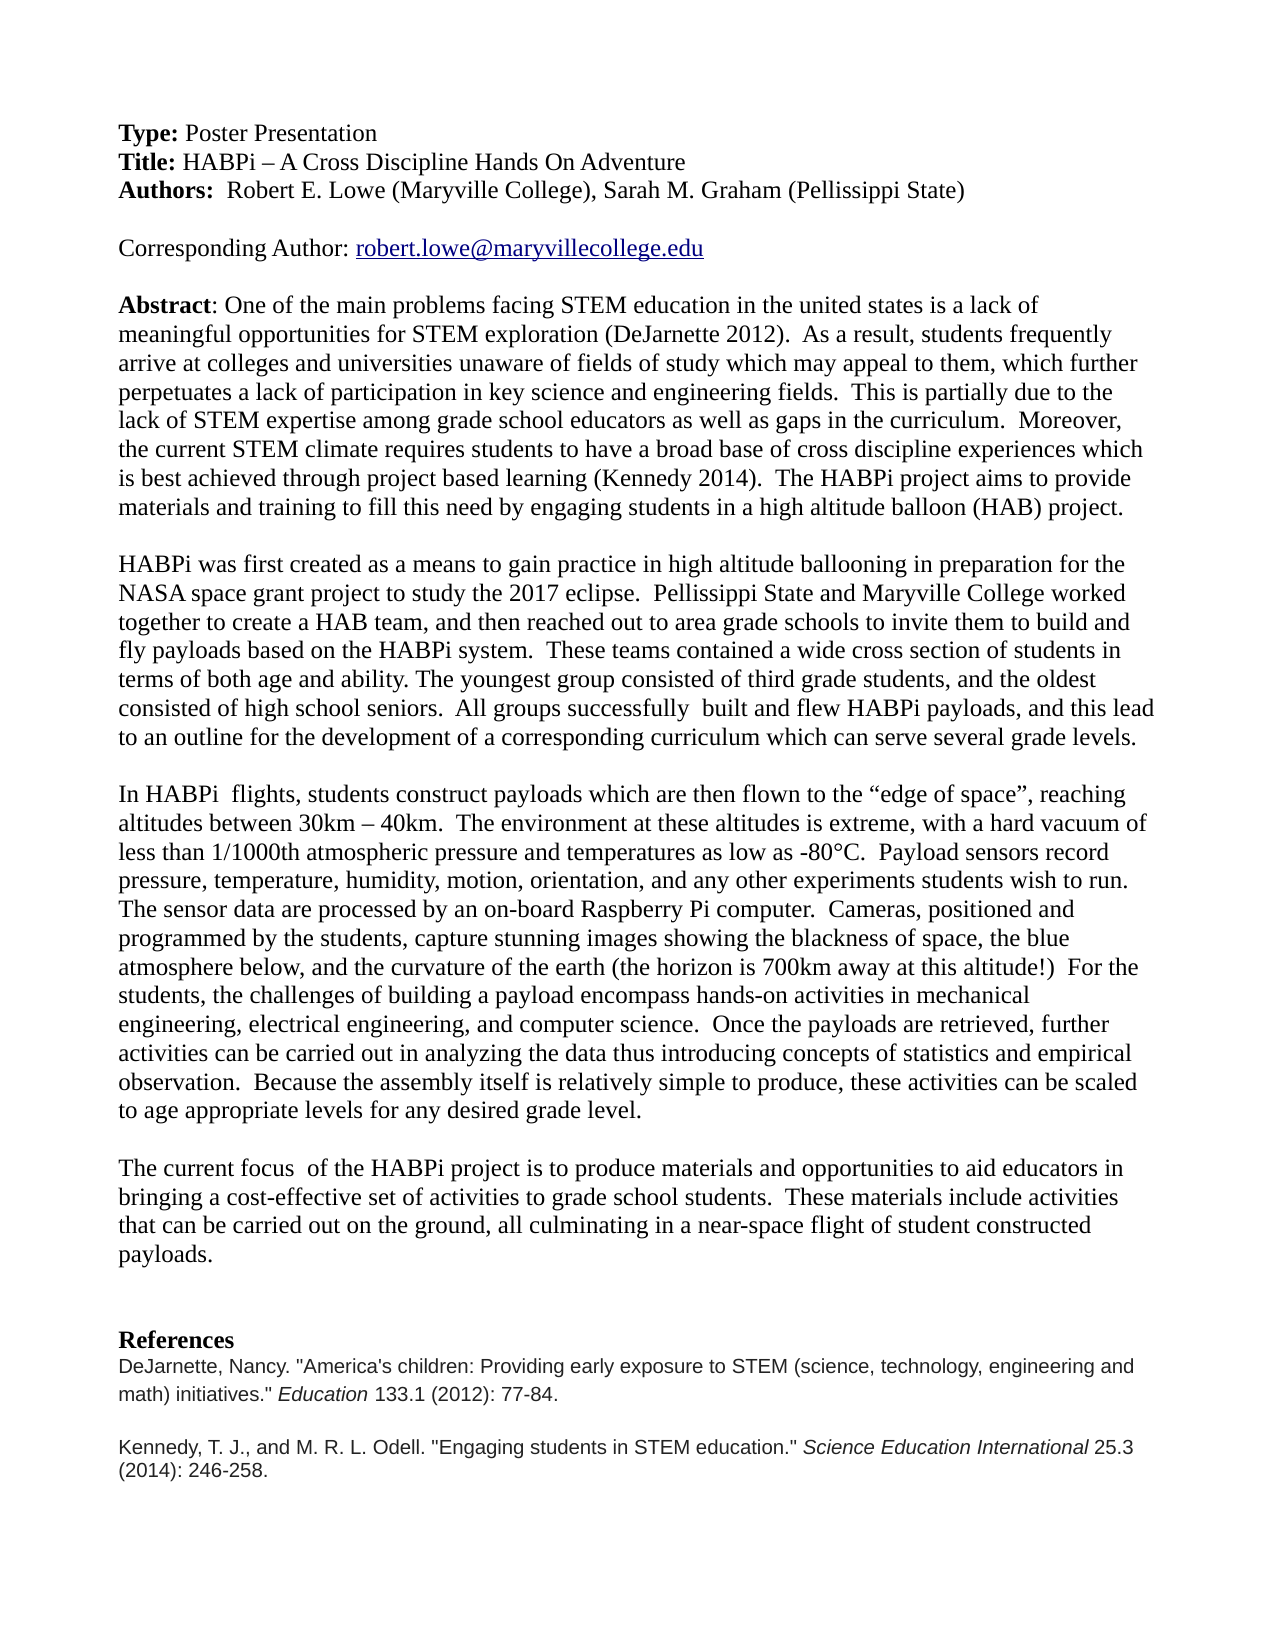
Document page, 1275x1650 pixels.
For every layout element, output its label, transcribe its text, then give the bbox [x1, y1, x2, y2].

text Abstract: One of the main problems facing STEM education in the united states is a lack of meaningful opportunities for STEM exploration (DeJarnette 2012). As a result, students frequently arrive at colleges and universities unaware of fields of study which may appeal to them, which further perpetuates a lack of participation in key science and engineering fields. This is partially due to the lack of STEM expertise among grade school educators as well as gaps in the curriculum. Moreover, the current STEM climate requires students to have a broad base of cross discipline experiences which is best achieved through project based learning (Kennedy 2014). The HABPi project aims to provide materials and training to fill this need by engaging students in a high altitude balloon (HAB) project. [118, 291, 1157, 521]
text Type: Poster Presentation [118, 118, 1157, 147]
text The current focus of the HABPi project is to produce materials and opportunities to aid educators in bringing a cost-effective set of activities to grade school students. These materials include activities that can be carried out on the ground, all culminating in a near-space flight of student constructed payloads. [118, 1153, 1157, 1268]
text Corresponding Author: robert.lowe@maryvillecollege.edu [118, 233, 1157, 262]
text DeJarnette, Nancy. "America's children: Providing early exposure to STEM (science, technology, engineering and math) initiatives." Education 133.1 (2012): 77-84. [118, 1354, 1157, 1406]
text References [118, 1326, 1157, 1354]
text HABPi was first created as a means to gain practice in high altitude ballooning in preparation for the NASA space grant project to study the 2017 eclipse. Pellissippi State and Maryville College worked together to create a HAB team, and then reached out to area grade schools to invite them to build and fly payloads based on the HABPi system. These teams contained a wide cross section of students in terms of both age and ability. The youngest group consisted of third grade students, and the oldest consisted of high school seniors. All groups successfully built and flew HABPi payloads, and this lead to an outline for the development of a corresponding curriculum which can serve several grade levels. [118, 549, 1157, 751]
text Kennedy, T. J., and M. R. L. Odell. "Engaging students in STEM education." Science Education International 25.3 (2014): 246-258. [118, 1435, 1157, 1482]
text Title: HABPi – A Cross Discipline Hands On Adventure [118, 147, 1157, 176]
text Authors: Robert E. Lowe (Maryville College), Sarah M. Graham (Pellissippi State) [118, 176, 1157, 204]
text In HABPi flights, students construct payloads which are then flown to the “edge of space”, reaching altitudes between 30km – 40km. The environment at these altitudes is extreme, with a hard vacuum of less than 1/1000th atmospheric pressure and temperatures as low as -80°C. Payload sensors record pressure, temperature, humidity, motion, orientation, and any other experiments students wish to run. The sensor data are processed by an on-board Raspberry Pi computer. Cameras, positioned and programmed by the students, capture stunning images showing the blackness of space, the blue atmosphere below, and the curvature of the earth (the horizon is 700km away at this altitude!) For the students, the challenges of building a payload encompass hands-on activities in mechanical engineering, electrical engineering, and computer science. Once the payloads are retrieved, further activities can be carried out in analyzing the data thus introducing concepts of statistics and empirical observation. Because the assembly itself is relatively simple to produce, these activities can be scaled to age appropriate levels for any desired grade level. [118, 779, 1157, 1124]
